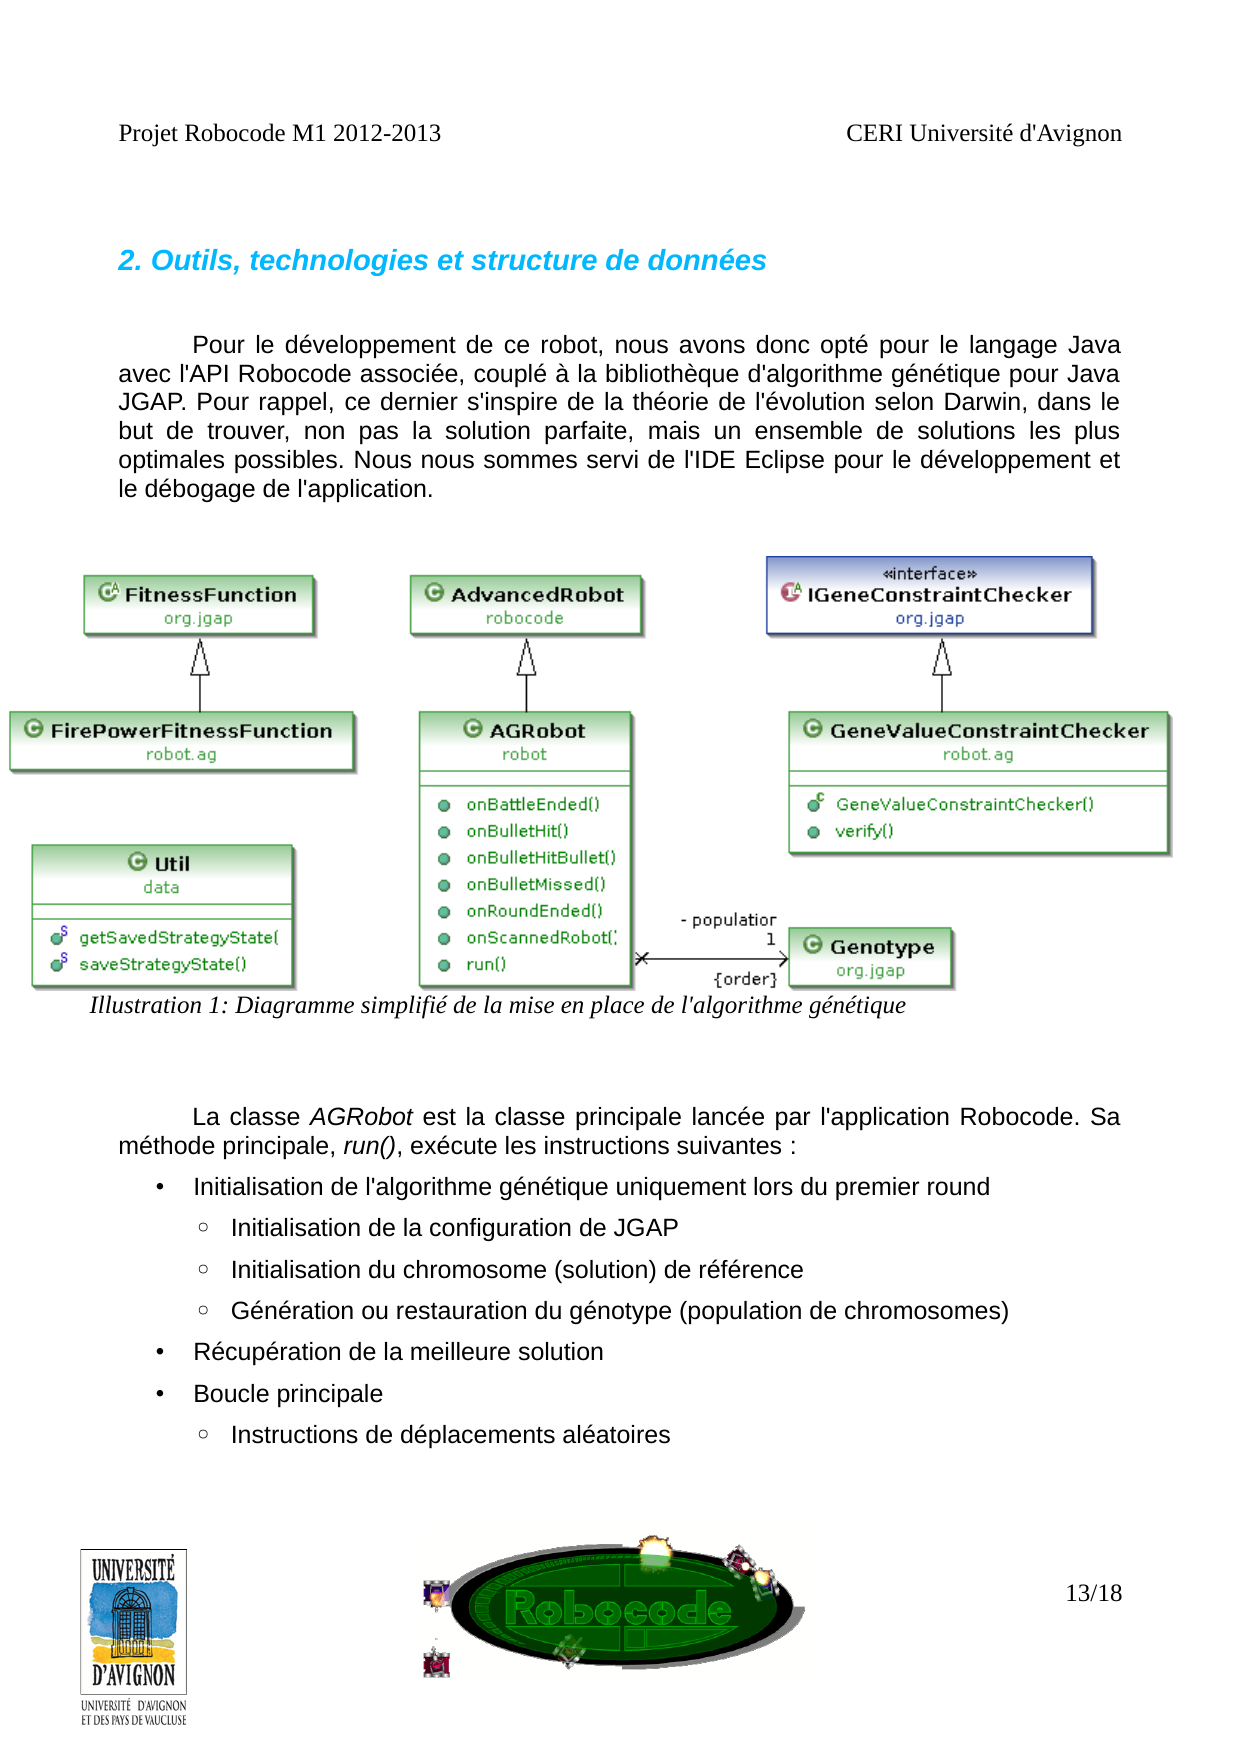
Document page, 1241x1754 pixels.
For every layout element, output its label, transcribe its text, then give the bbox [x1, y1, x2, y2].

picture [80, 1549, 187, 1736]
list Initialisation du chromosome (solution) de référence [193, 1254, 1122, 1283]
list Boucle principale [156, 1379, 1122, 1407]
text Illustration 1: Diagramme simplifié de la mise en place de l'algorithme génétique [89, 991, 1151, 1019]
list Génération ou restauration du génotype (population de chromosomes) [193, 1296, 1122, 1325]
list Récupération de la meilleure solution [156, 1337, 1122, 1366]
list Instructions de déplacements aléatoires [193, 1420, 1122, 1449]
list Initialisation de l'algorithme génétique uniquement lors du premier round [156, 1172, 1122, 1201]
list Initialisation de la configuration de JGAP [193, 1213, 1122, 1242]
picture [421, 1526, 819, 1680]
text La classe AGRobot est la classe principale lancée par l'application Robocode. Sa méthode principale, run(), exécute les instructions suivantes : [118, 1102, 1122, 1159]
subtitle Outils, technologies et structure de données [118, 243, 1122, 276]
text Pour le développement de ce robot, nous avons donc opté pour le langage Java avec l'API Robocode associée, couplé à la bibliothèque d'algorithme génétique pour Java JGAP. Pour rappel, ce dernier s'inspire de la théorie de l'évolution selon Darwin, dans le but de trouver, non pas la solution parfaite, mais un ensemble de solutions les plus optimales possibles. Nous nous sommes servi de l'IDE Eclipse pour le développement et le débogage de l'application. [118, 330, 1122, 502]
picture [8, 556, 1173, 991]
